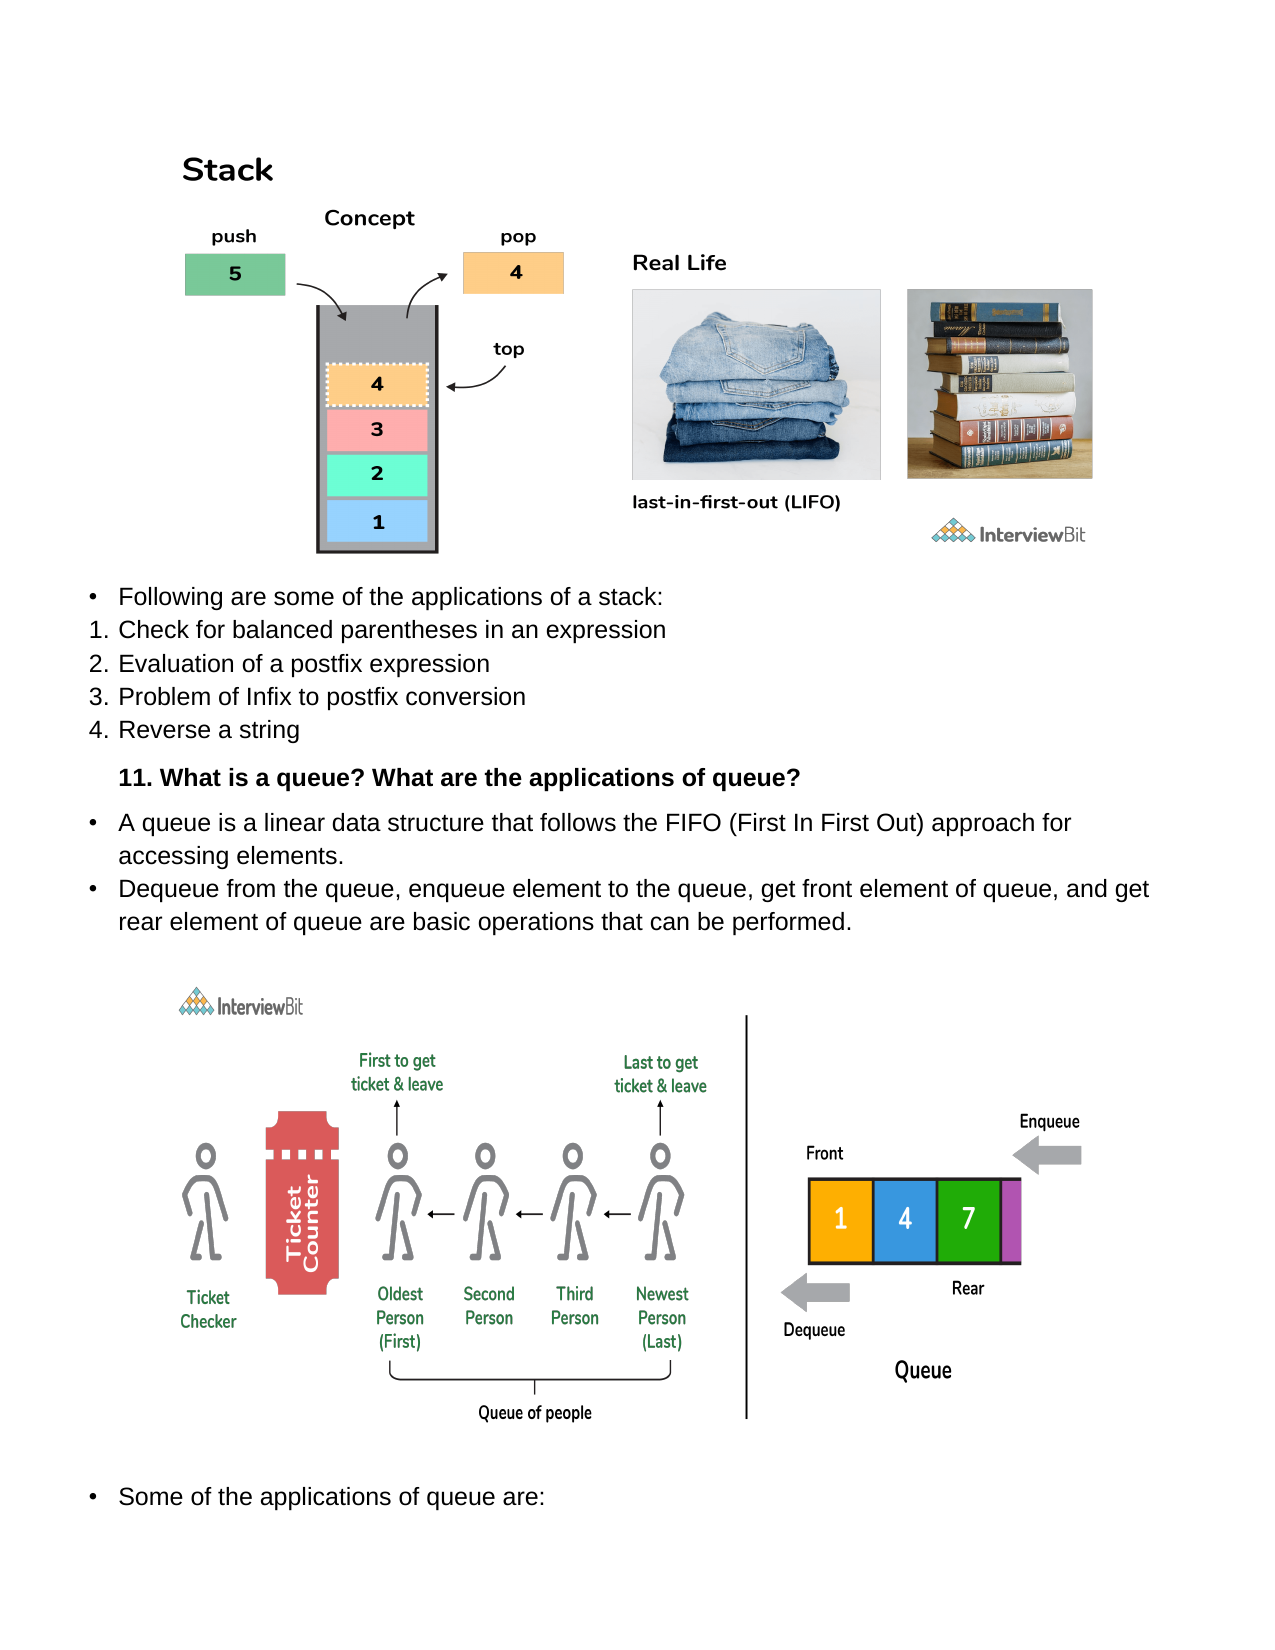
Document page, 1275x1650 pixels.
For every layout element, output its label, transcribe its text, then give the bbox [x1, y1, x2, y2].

list Reverse a string [118, 714, 1157, 743]
list Problem of Infix to postfix conversion [118, 682, 1157, 710]
list Check for balanced parentheses in an expression [118, 616, 1157, 644]
picture [140, 118, 1135, 579]
list A queue is a linear data structure that follows the FIFO (First In First Out) approach for accessing elements. [118, 808, 1157, 869]
list Evaluation of a postfix expression [118, 648, 1157, 677]
list Some of the applications of queue are: [118, 1482, 1157, 1511]
list Dequeue from the queue, enqueue element to the queue, get front element of queue, and get rear element of queue are basic operations that can be performed. [118, 874, 1157, 936]
picture [141, 940, 1134, 1478]
subtitle 11. What is a queue? What are the applications of queue? [118, 763, 1157, 792]
list Following are some of the applications of a stack: [118, 582, 1157, 611]
